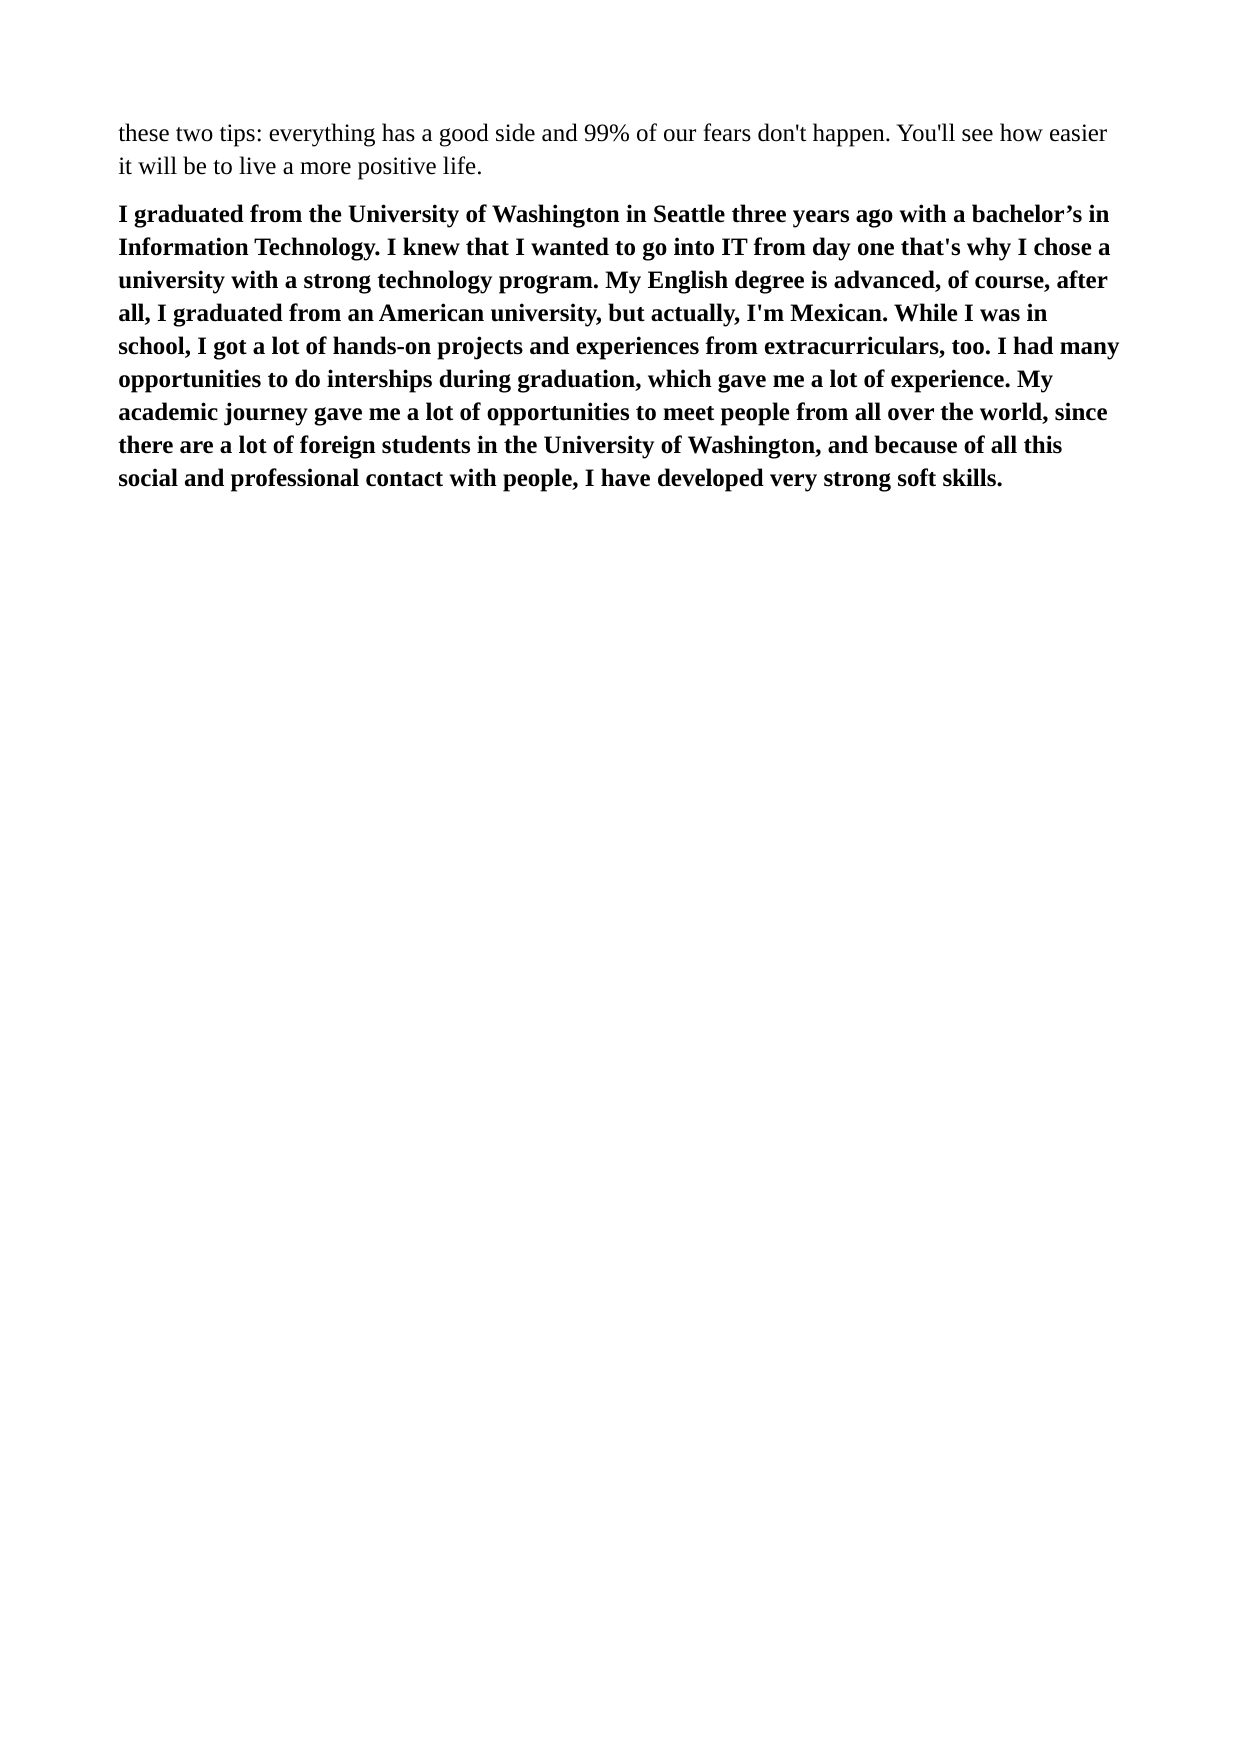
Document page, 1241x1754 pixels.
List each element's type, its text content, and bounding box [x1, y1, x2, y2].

text I graduated from the University of Washington in Seattle three years ago with a bachelor’s in Information Technology. I knew that I wanted to go into IT from day one that's why I chose a university with a strong technology program. My English degree is advanced, of course, after all, I graduated from an American university, but actually, I'm Mexican. While I was in school, I got a lot of hands-on projects and experiences from extracurriculars, too. I had many opportunities to do interships during graduation, which gave me a lot of experience. My academic journey gave me a lot of opportunities to meet people from all over the world, since there are a lot of foreign students in the University of Washington, and because of all this social and professional contact with people, I have developed very strong soft skills. [118, 199, 1122, 492]
text these two tips: everything has a good side and 99% of our fears don't happen. You'll see how easier it will be to live a more positive life. [118, 118, 1122, 180]
